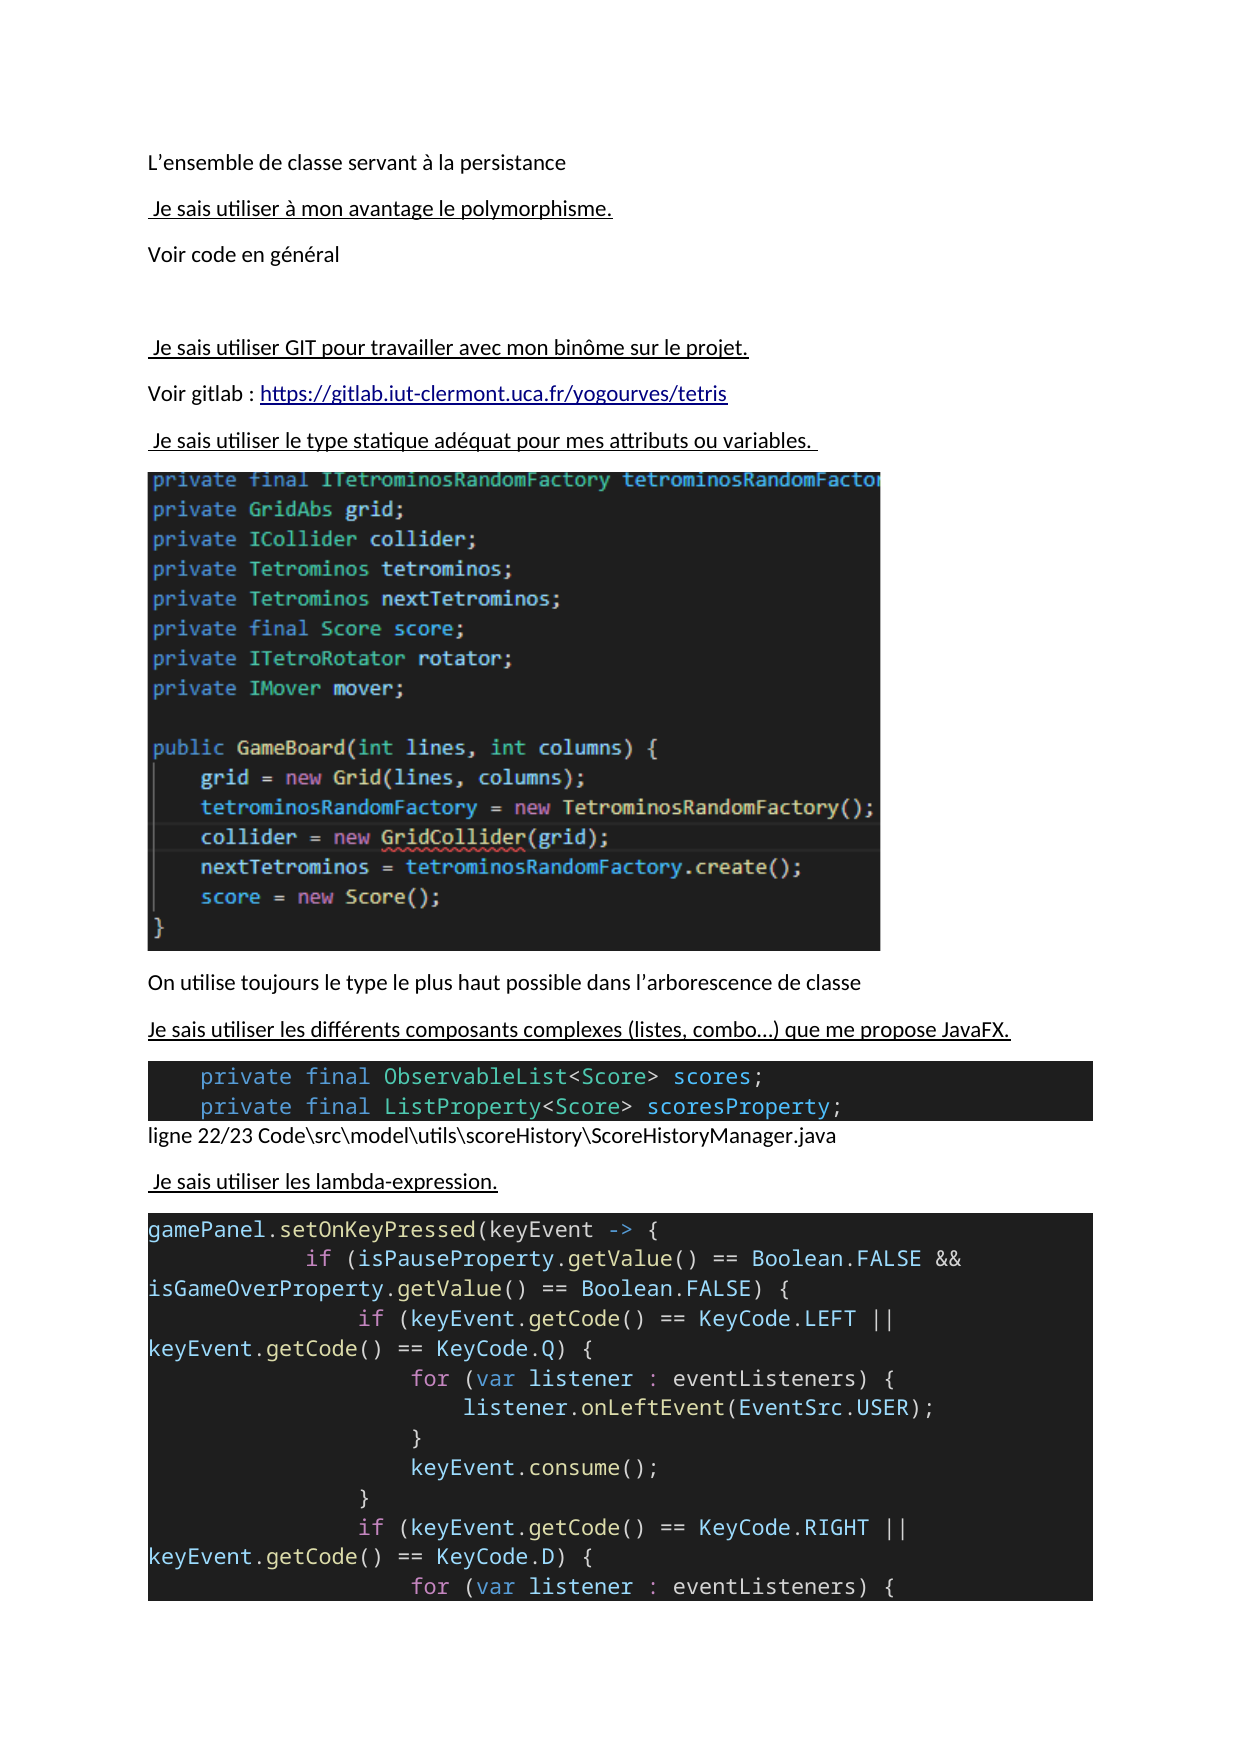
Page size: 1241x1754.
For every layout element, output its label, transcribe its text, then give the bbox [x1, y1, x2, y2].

text L’ensemble de classe servant à la persistance [148, 148, 1093, 176]
text Je sais utiliser à mon avantage le polymorphisme. [148, 194, 1093, 222]
text private final ObservableList<Score> scores; [148, 1061, 1093, 1091]
text listener.onLeftEvent(EventSrc.USER); [148, 1392, 1093, 1422]
text gamePanel.setOnKeyPressed(keyEvent -> { [148, 1213, 1093, 1243]
text if (keyEvent.getCode() == KeyCode.RIGHT || keyEvent.getCode() == KeyCode.D) { [148, 1511, 1093, 1571]
text } [148, 1482, 1093, 1511]
text Voir gitlab : https://gitlab.iut-clermont.uca.fr/yogourves/tetris [148, 379, 1093, 407]
text Je sais utiliser GIT pour travailler avec mon binôme sur le projet. [148, 333, 1093, 361]
text } [148, 1422, 1093, 1452]
text Je sais utiliser les différents composants complexes (listes, combo…) que me propose JavaFX. [148, 1015, 1093, 1043]
text On utilise toujours le type le plus haut possible dans l’arborescence de classe [148, 968, 1093, 997]
text ligne 22/23 Code\src\model\utils\scoreHistory\ScoreHistoryManager.java [148, 1121, 1093, 1149]
text for (var listener : eventListeners) { [148, 1571, 1093, 1601]
text Voir code en général [148, 240, 1093, 268]
text Je sais utiliser les lambda-expression. [148, 1167, 1093, 1195]
text if (keyEvent.getCode() == KeyCode.LEFT || keyEvent.getCode() == KeyCode.Q) { [148, 1303, 1093, 1362]
text private final ListProperty<Score> scoresProperty; [148, 1091, 1093, 1121]
text keyEvent.consume(); [148, 1452, 1093, 1482]
text Je sais utiliser le type statique adéquat pour mes attributs ou variables. [148, 426, 1093, 454]
text if (isPauseProperty.getValue() == Boolean.FALSE && isGameOverProperty.getValue() == Boolean.FALSE) { [148, 1243, 1093, 1303]
text for (var listener : eventListeners) { [148, 1362, 1093, 1392]
